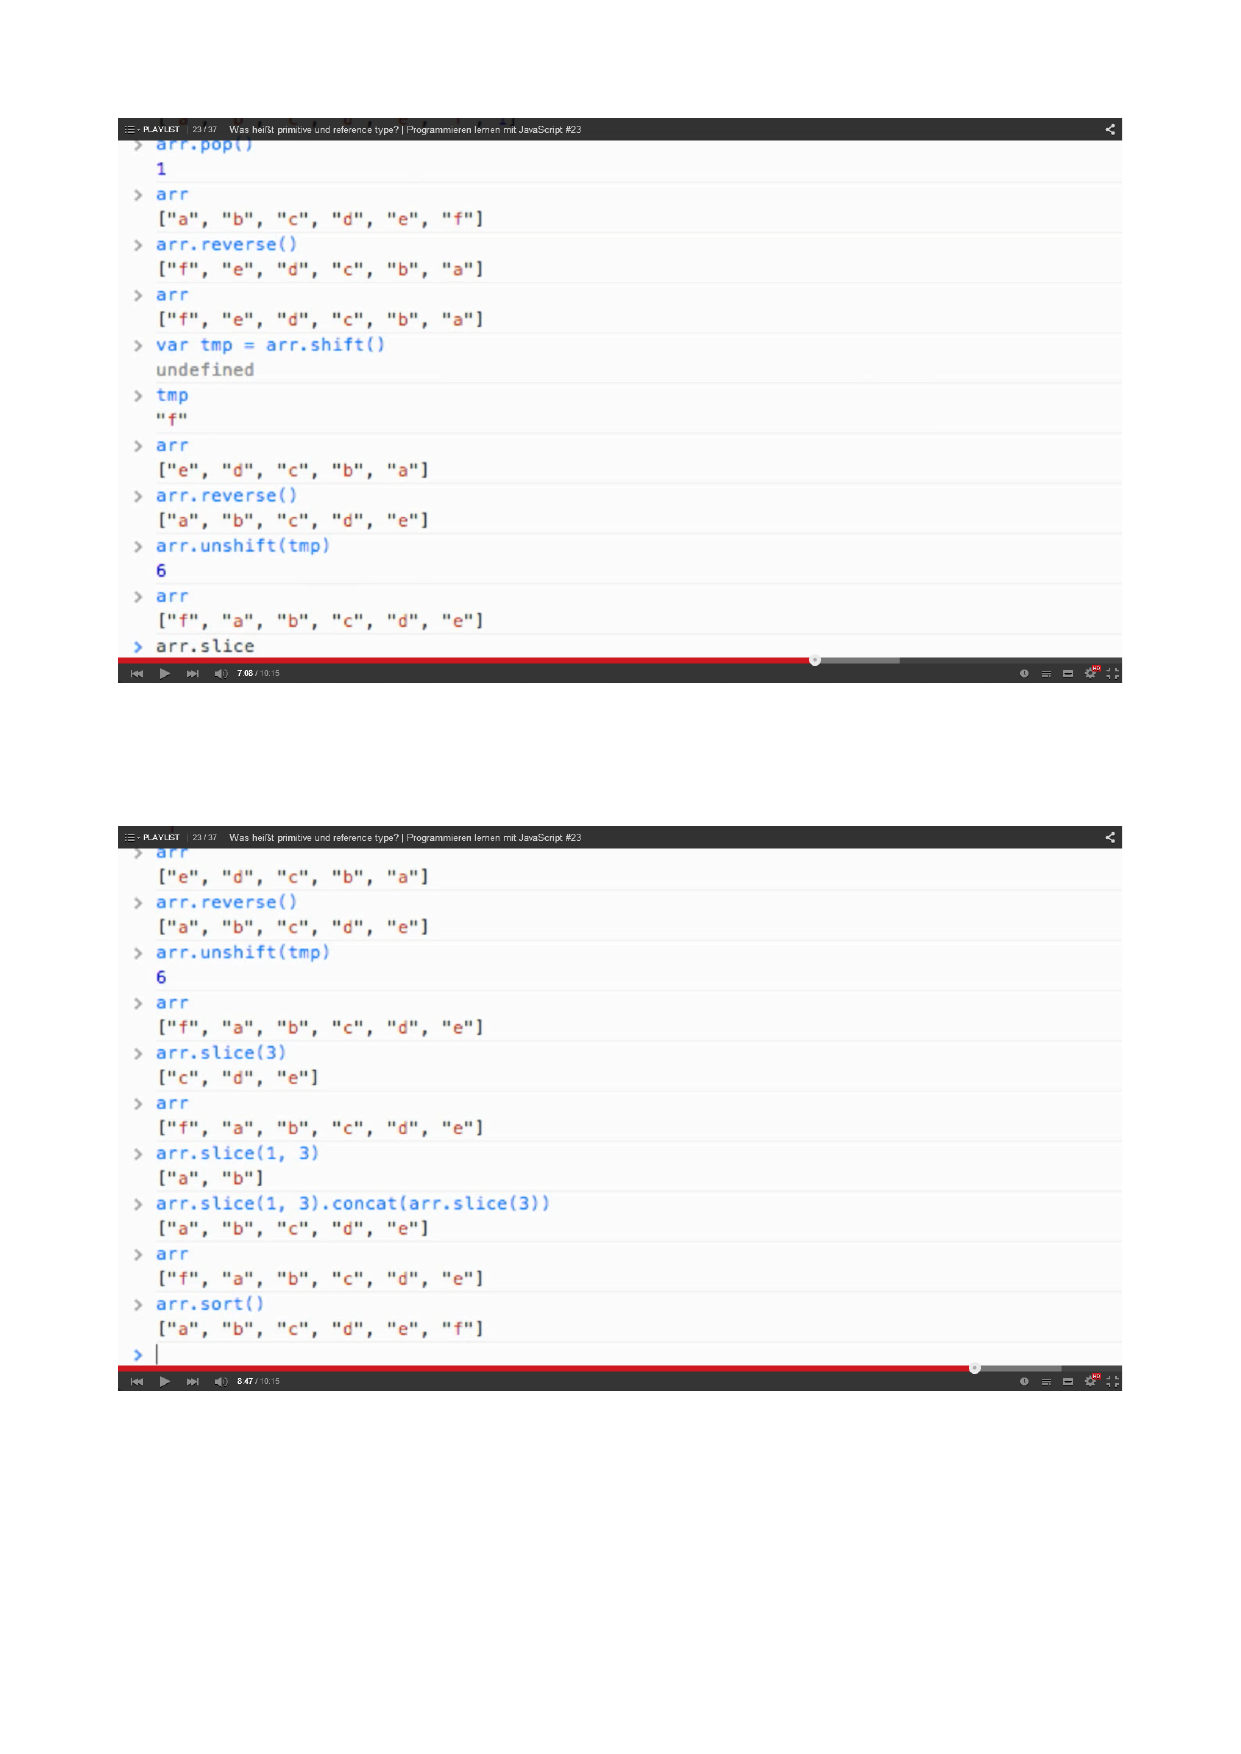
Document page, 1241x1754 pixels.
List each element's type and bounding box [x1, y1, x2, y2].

picture [118, 118, 1123, 683]
picture [118, 826, 1123, 1391]
